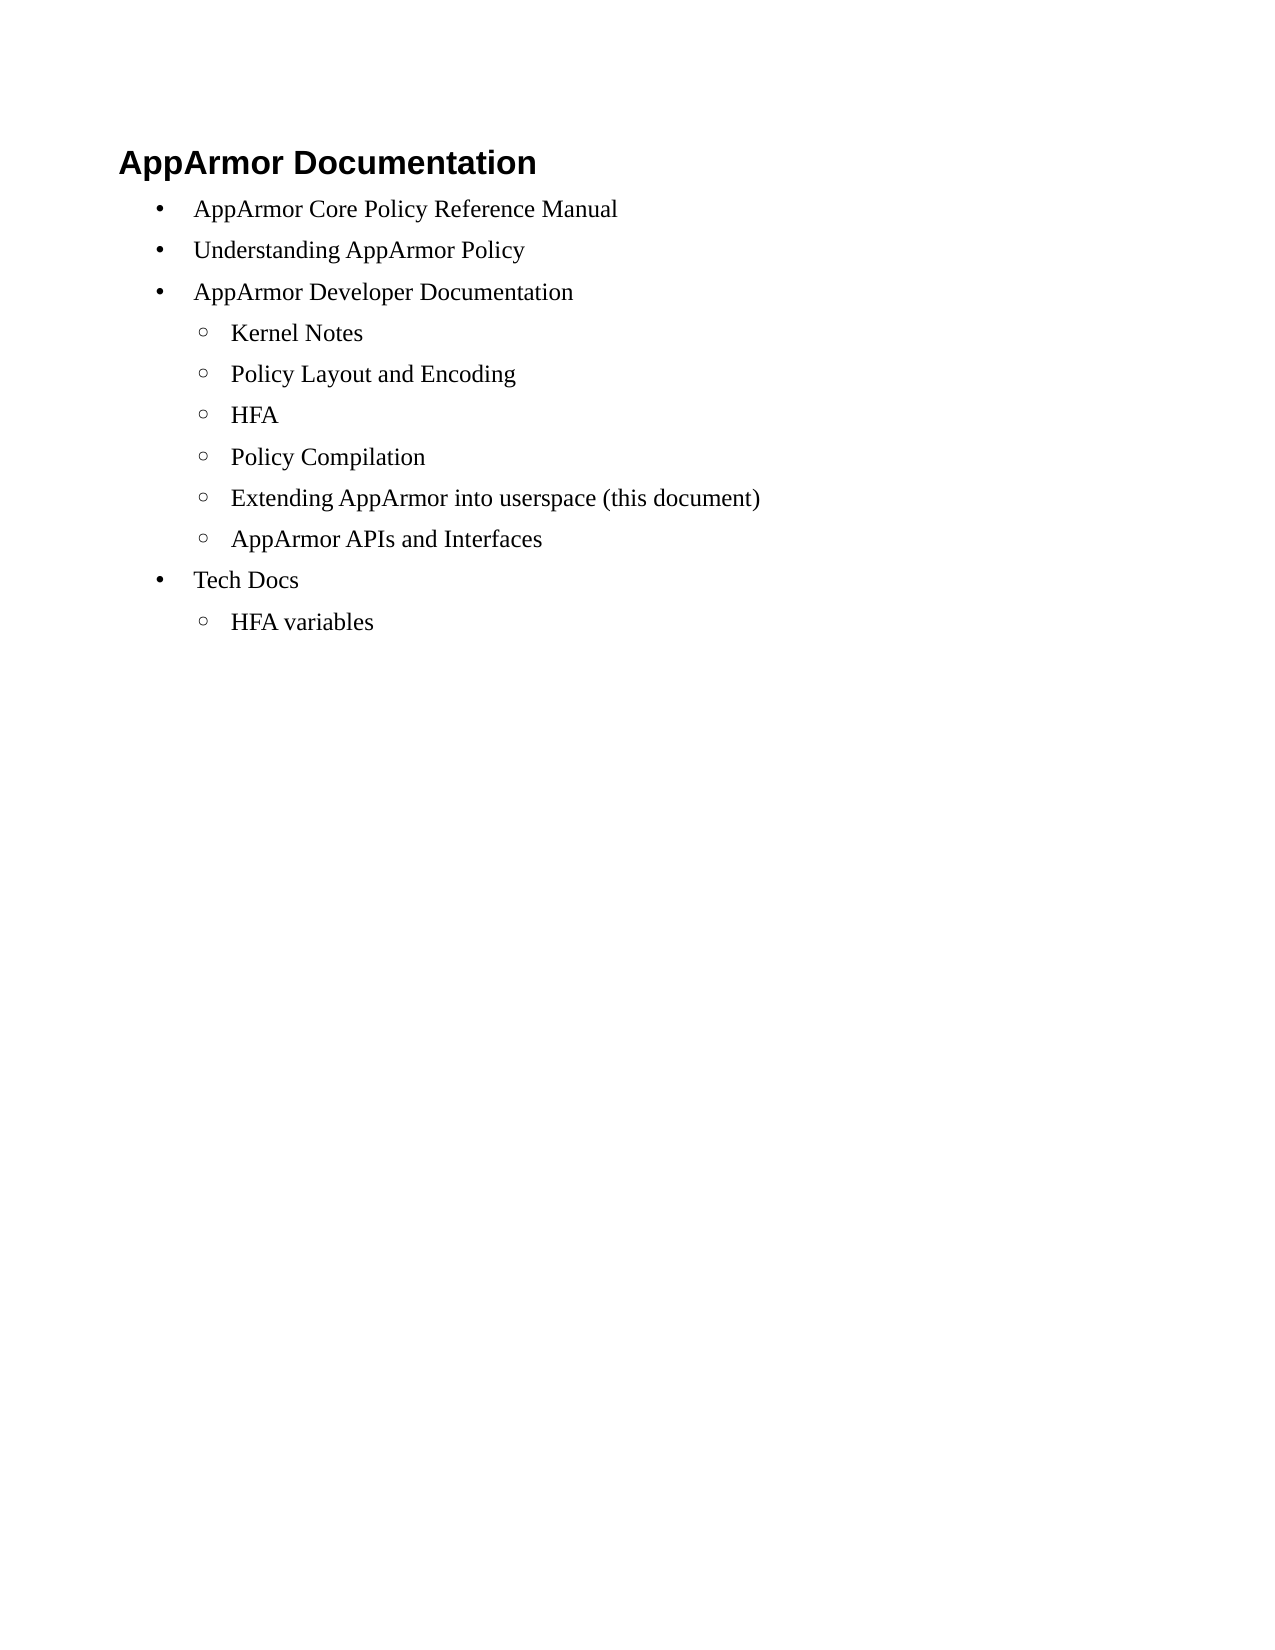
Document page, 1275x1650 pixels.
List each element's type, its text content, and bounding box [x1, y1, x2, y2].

list Tech Docs [156, 566, 1157, 594]
list Understanding AppArmor Policy [156, 236, 1157, 264]
list Kernel Notes [193, 318, 1157, 347]
list Policy Layout and Encoding [193, 359, 1157, 388]
list HFA variables [193, 607, 1157, 636]
list AppArmor Developer Documentation [156, 277, 1157, 306]
list HFA [193, 401, 1157, 429]
list AppArmor APIs and Interfaces [193, 524, 1157, 553]
subtitle AppArmor Documentation [118, 143, 1157, 182]
list Policy Compilation [193, 442, 1157, 471]
list Extending AppArmor into userspace (this document) [193, 483, 1157, 512]
list AppArmor Core Policy Reference Manual [156, 194, 1157, 223]
